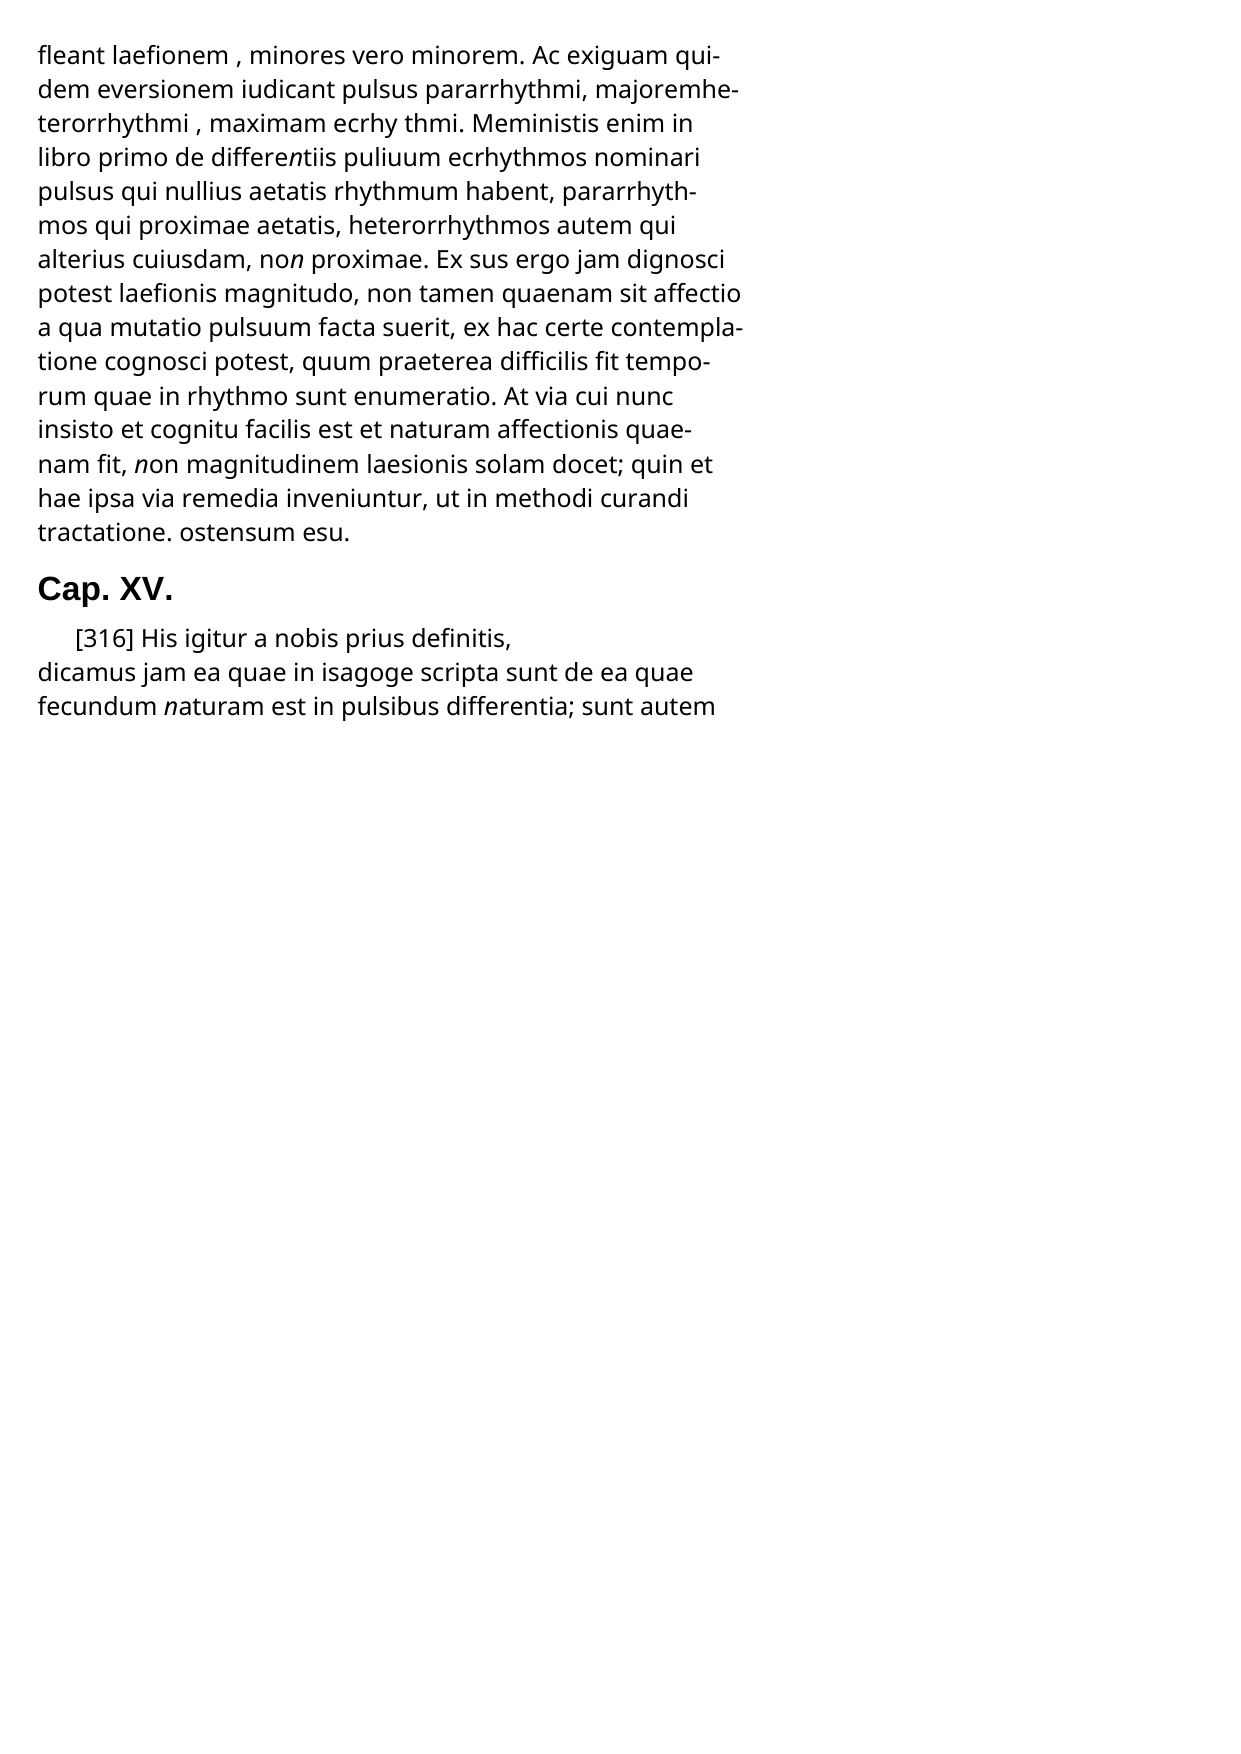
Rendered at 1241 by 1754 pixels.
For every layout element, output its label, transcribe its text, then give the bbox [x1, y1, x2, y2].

subtitle Cap. XV. [37, 569, 1203, 608]
text fleant laefionem , minores vero minorem. Ac exiguam qui- dem eversionem iudicant pulsus pararrhythmi, majoremhe- terorrhythmi , maximam ecrhy thmi. Meministis enim in libro primo de differentiis puliuum ecrhythmos nominari pulsus qui nullius aetatis rhythmum habent, pararrhyth- mos qui proximae aetatis, heterorrhythmos autem qui alterius cuiusdam, non proximae. Ex sus ergo jam dignosci potest laefionis magnitudo, non tamen quaenam sit affectio a qua mutatio pulsuum facta suerit, ex hac certe contempla- tione cognosci potest, quum praeterea difficilis fit tempo- rum quae in rhythmo sunt enumeratio. At via cui nunc insisto et cognitu facilis est et naturam affectionis quae- nam fit, non magnitudinem laesionis solam docet; quin et hae ipsa via remedia inveniuntur, ut in methodi curandi tractatione. ostensum esu. [37, 37, 1203, 548]
text [316] His igitur a nobis prius definitis, dicamus jam ea quae in isagoge scripta sunt de ea quae fecundum naturam est in pulsibus differentia; sunt autem [37, 620, 1203, 723]
